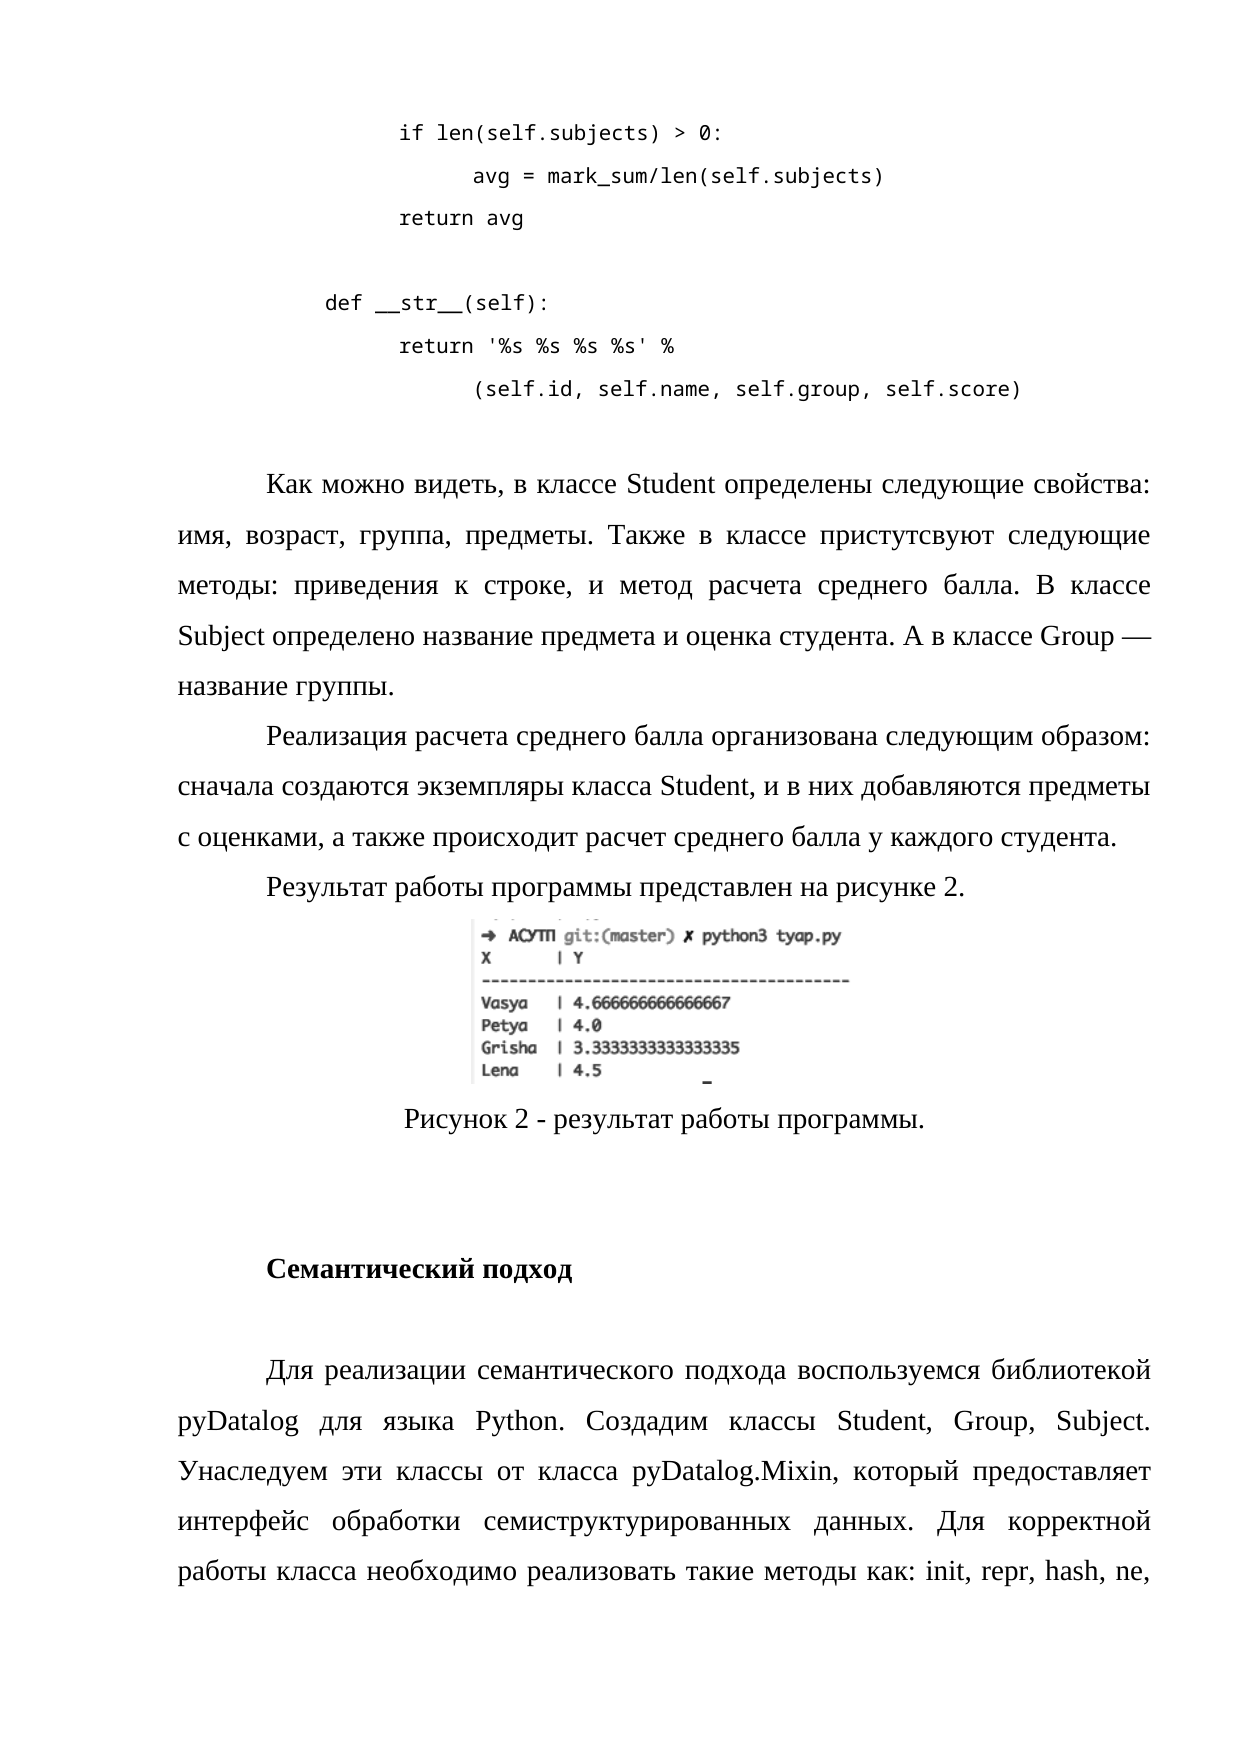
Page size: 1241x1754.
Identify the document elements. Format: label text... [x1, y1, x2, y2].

text Результат работы программы представлен на рисунке 2. [177, 869, 1152, 903]
text avg = mark_sum/len(self.subjects) [177, 161, 1152, 189]
text Для реализации семантического подхода воспользуемся библиотекой pyDatalog для языка Python. Создадим классы Student, Group, Subject. Унаследуем эти классы от класса pyDatalog.Mixin, который предоставляет интерфейс обработки семиструктурированных данных. Для корректной работы класса необходимо реализовать такие методы как: init, repr, hash, ne, [177, 1352, 1152, 1587]
text Реализация расчета среднего балла организована следующим образом: сначала создаются экземпляры класса Student, и в них добавляются предметы с оценками, а также происходит расчет среднего балла у каждого студента. [177, 718, 1152, 852]
text def __str__(self): [177, 288, 1152, 317]
text Рисунок 2 - результат работы программы. [177, 1101, 1152, 1134]
text return avg [177, 203, 1152, 232]
text Семантический подход [177, 1252, 1152, 1285]
text Как можно видеть, в классе Student определены следующие свойства: имя, возраст, группа, предметы. Также в классе пристутсвуют следующие методы: приведения к строке, и метод расчета среднего балла. В классе Subject определено название предмета и оценка студента. А в классе Group — название группы. [177, 467, 1152, 701]
text if len(self.subjects) > 0: [177, 118, 1152, 147]
text (self.id, self.name, self.group, self.score) [177, 374, 1152, 402]
text return '%s %s %s %s' % [177, 331, 1152, 359]
